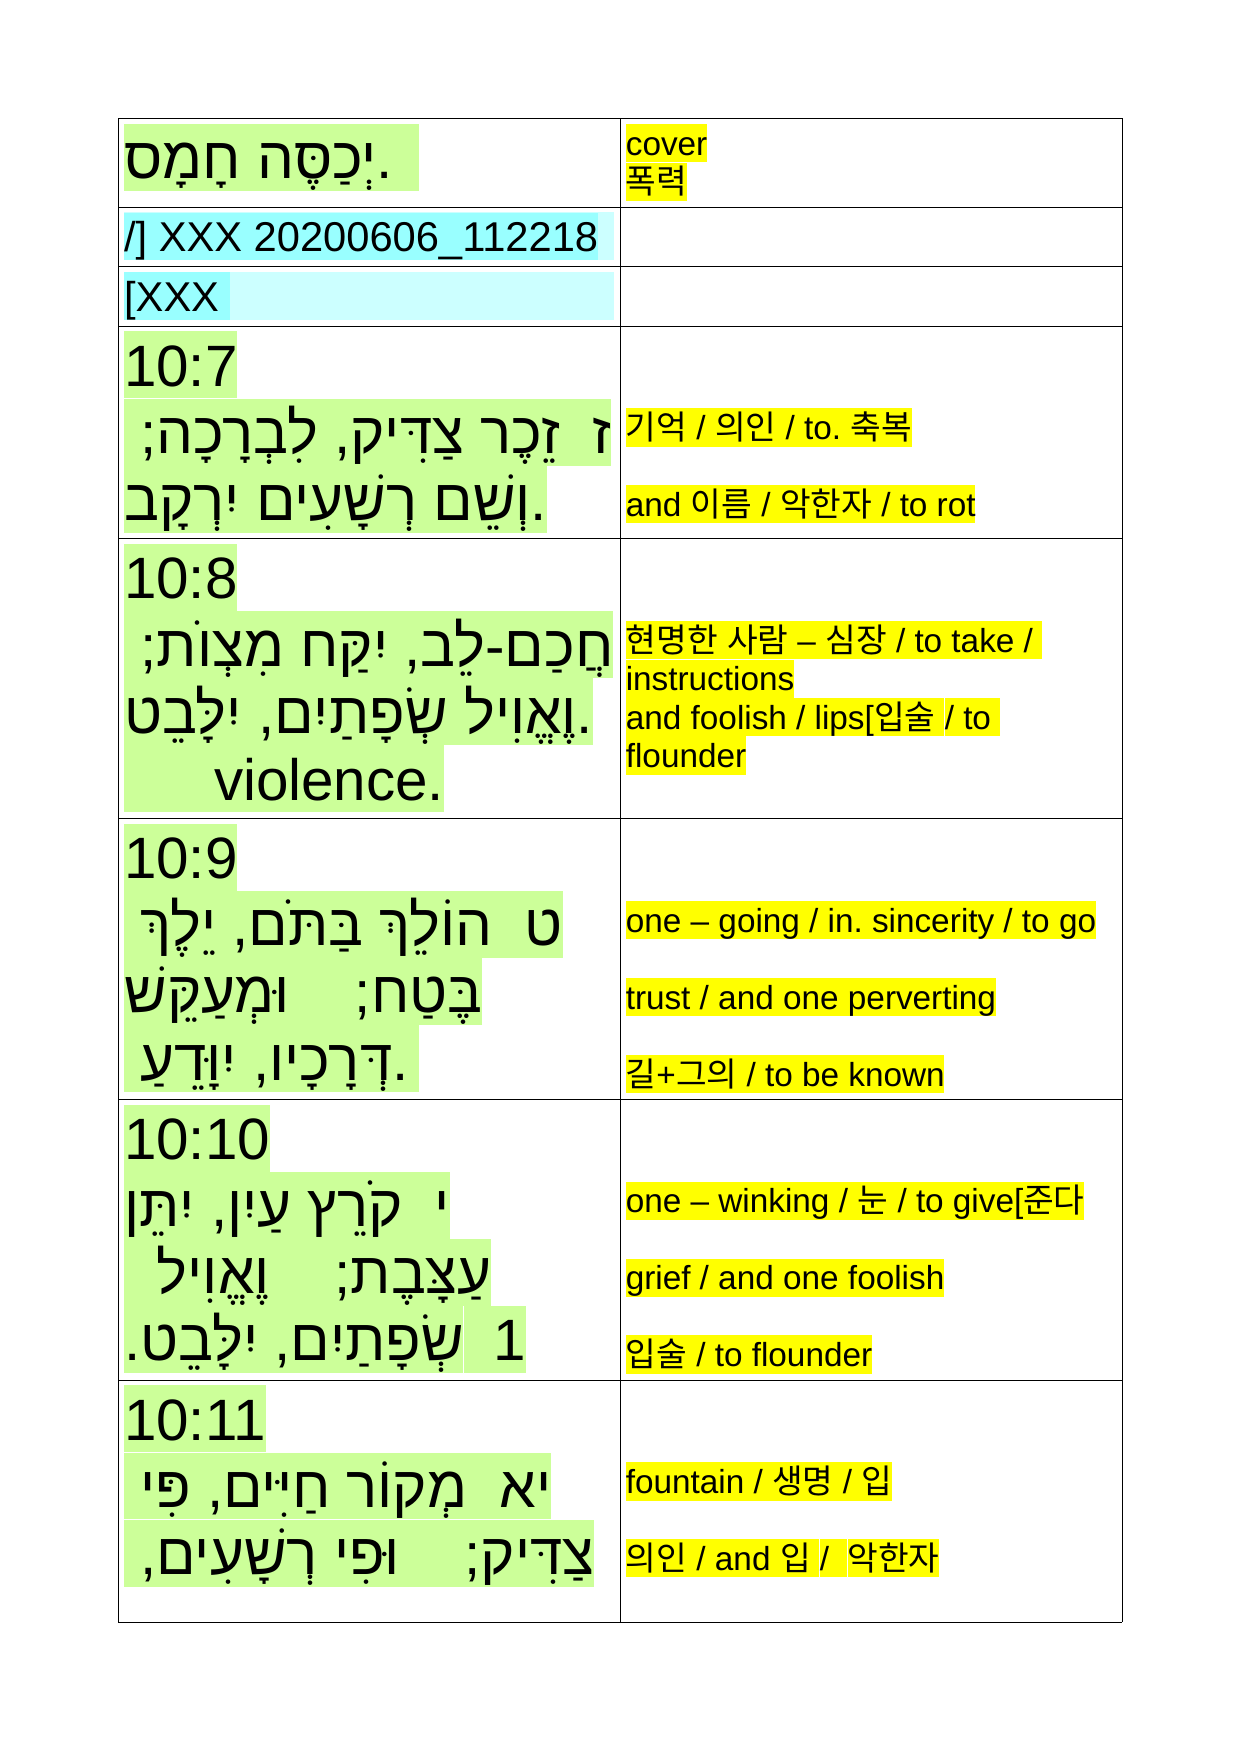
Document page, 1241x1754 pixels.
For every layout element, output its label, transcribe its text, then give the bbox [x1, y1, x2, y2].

table_cell cover 폭력 [621, 119, 1122, 207]
table_cell one – going / in. sincerity / to go trust / and one perverting 길+그의 / to be known [621, 819, 1122, 1099]
table_cell 10:6 ו בְּרָכוֹת, לְרֹאשׁ צַדִּיק; וּפִי רְשָׁעִים, יְכַסֶּה חָמָס. [119, 119, 620, 207]
table_cell one – winking / 눈 / to give[준다 grief / and one foolish 입술 / to flounder [621, 1100, 1122, 1379]
table_cell /] XXX 20200606_112218 [119, 208, 620, 266]
table_cell 10:10 י קֹרֵץ עַיִן, יִתֵּן עַצָּבֶת; וֶאֱוִיל שְׂפָתַיִם, יִלָּבֵט. 1 [119, 1100, 620, 1379]
table_cell 10:9 ט הוֹלֵךְ בַּתֹּם, יֵלֶךְ בֶּטַח; וּמְעַקֵּשׁ דְּרָכָיו, יִוָּדֵעַ. [119, 819, 620, 1099]
table_cell [621, 208, 1122, 266]
table_cell 현명한 사람 – 심장 / to take / instructions and foolish / lips[입술 / to flounder [621, 539, 1122, 818]
table_cell [XXX [119, 267, 620, 326]
table_cell 10:11 יא מְקוֹר חַיִּים, פִּי צַדִּיק; וּפִי רְשָׁעִים, יְכַסֶּה חָמָס. [119, 1381, 620, 1622]
table_cell 10:7 ז זֵכֶר צַדִּיק, לִבְרָכָה; וְשֵׁם רְשָׁעִים יִרְקָב. [119, 327, 620, 538]
table_cell fountain / 생명 / 입 의인 / and 입 / 악한자 [621, 1381, 1122, 1622]
table_cell 10:8 חֲכַם-לֵב, יִקַּח מִצְוֺת; וֶאֱוִיל שְׂפָתַיִם, יִלָּבֵט. violence. [119, 539, 620, 818]
table_cell 기억 / 의인 / to. 축복 and 이름 / 악한자 / to rot [621, 327, 1122, 538]
table_cell [621, 267, 1122, 326]
